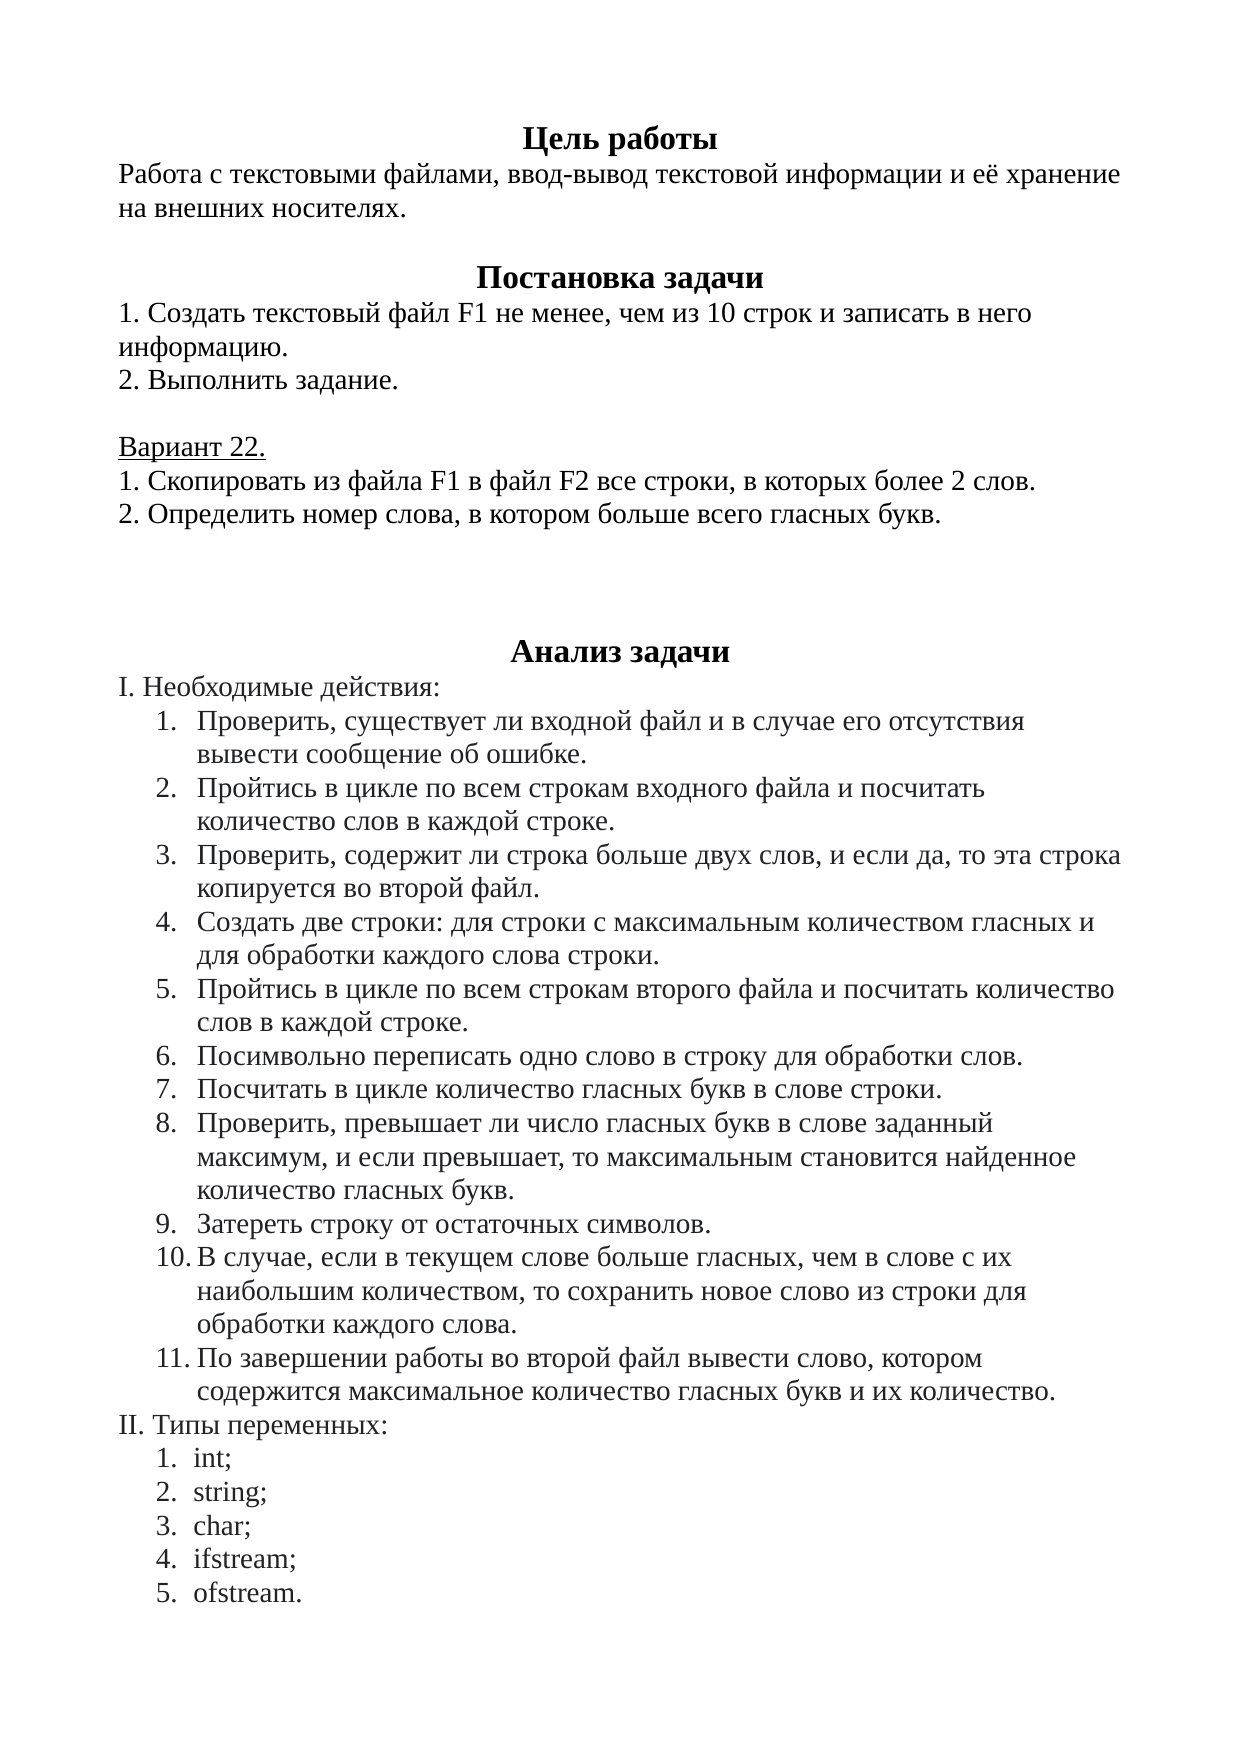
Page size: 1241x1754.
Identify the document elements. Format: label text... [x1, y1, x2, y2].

list Пройтись в цикле по всем строкам второго файла и посчитать количество слов в каждой строке. [155, 971, 1122, 1038]
list По завершении работы во второй файл вывести слово, котором содержится максимальное количество гласных букв и их количество. [155, 1340, 1122, 1407]
list char; [156, 1508, 1122, 1541]
list Посчитать в цикле количество гласных букв в слове строки. [155, 1072, 1122, 1105]
text 2. Выполнить задание. [118, 362, 1122, 396]
text Работа с текстовыми файлами, ввод-вывод текстовой информации и её хранение на внешних носителях. [118, 156, 1122, 223]
list ifstream; [156, 1541, 1122, 1575]
text 2. Определить номер слова, в котором больше всего гласных букв. [118, 497, 1122, 530]
list Проверить, существует ли входной файл и в случае его отсутствия вывести сообщение об ошибке. [155, 703, 1122, 770]
text II. Типы переменных: [118, 1407, 1122, 1441]
list Пройтись в цикле по всем строкам входного файла и посчитать количество слов в каждой строке. [155, 770, 1122, 837]
text Вариант 22. [118, 429, 1122, 463]
list int; [156, 1441, 1122, 1474]
text Цель работы [118, 118, 1122, 156]
list Проверить, превышает ли число гласных букв в слове заданный максимум, и если превышает, то максимальным становится найденное количество гласных букв. [155, 1105, 1122, 1206]
text Анализ задачи [118, 631, 1122, 669]
text 1. Скопировать из файла F1 в файл F2 все строки, в которых более 2 слов. [118, 463, 1122, 497]
text I. Необходимые действия: [118, 669, 1122, 703]
list Затереть строку от остаточных символов. [155, 1206, 1122, 1239]
list В случае, если в текущем слове больше гласных, чем в слове с их наибольшим количеством, то сохранить новое слово из строки для обработки каждого слова. [155, 1239, 1122, 1340]
list Создать две строки: для строки с максимальным количеством гласных и для обработки каждого слова строки. [155, 904, 1122, 971]
list string; [156, 1474, 1122, 1508]
list Проверить, содержит ли строка больше двух слов, и если да, то эта строка копируется во второй файл. [155, 837, 1122, 904]
text 1. Создать текстовый файл F1 не менее, чем из 10 строк и записать в него информацию. [118, 295, 1122, 362]
text Постановка задачи [118, 257, 1122, 295]
list Посимвольно переписать одно слово в строку для обработки слов. [155, 1038, 1122, 1072]
list ofstream. [156, 1575, 1122, 1608]
